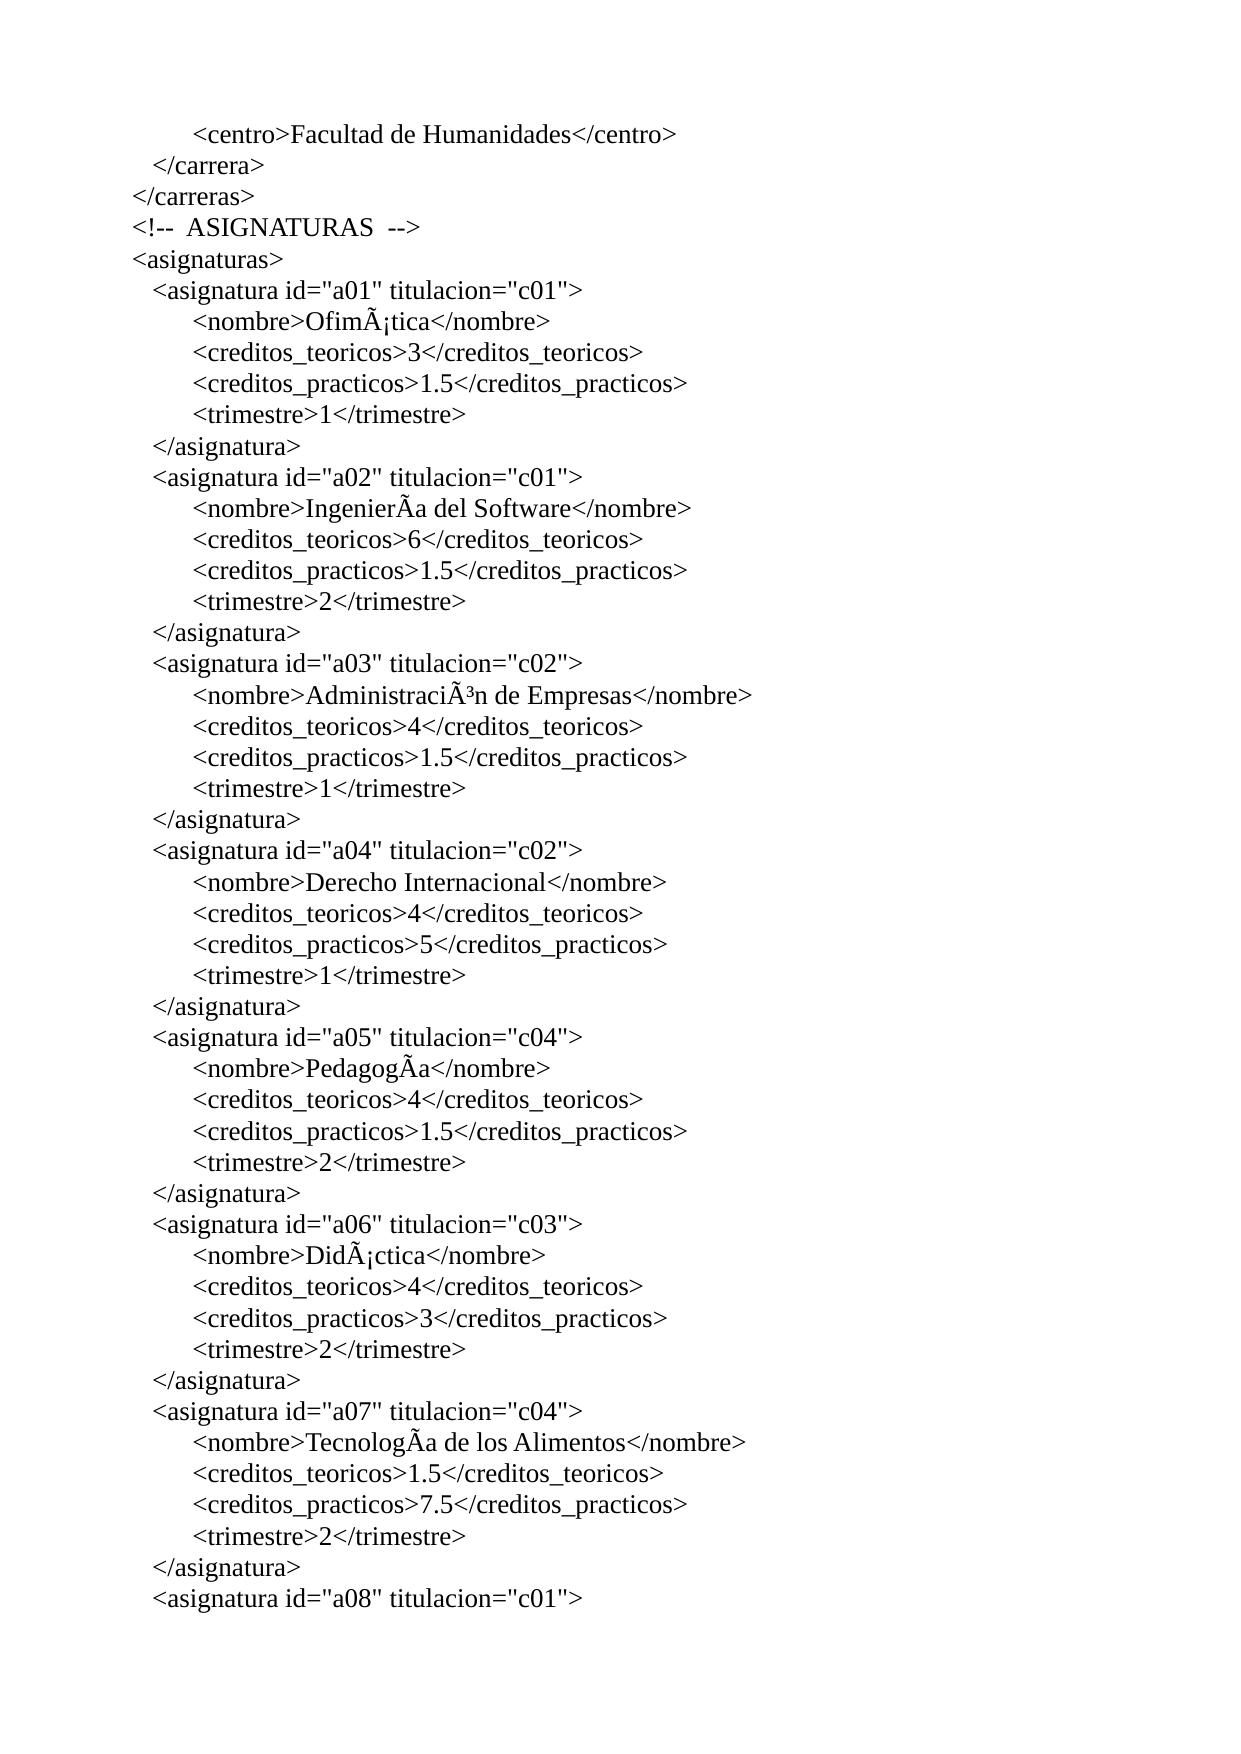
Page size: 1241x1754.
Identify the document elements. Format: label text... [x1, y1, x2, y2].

text <asignatura id="a04" titulacion="c02"> [118, 834, 1122, 866]
text <creditos_teoricos>4</creditos_teoricos> [118, 1084, 1122, 1115]
text </asignatura> [118, 1177, 1122, 1208]
text <nombre>DidÃ¡ctica</nombre> [118, 1239, 1122, 1271]
text <trimestre>2</trimestre> [118, 1520, 1122, 1551]
text <trimestre>2</trimestre> [118, 1333, 1122, 1364]
text <asignatura id="a03" titulacion="c02"> [118, 648, 1122, 679]
text <creditos_practicos>3</creditos_practicos> [118, 1302, 1122, 1333]
text <asignatura id="a08" titulacion="c01"> [118, 1582, 1122, 1613]
text <creditos_practicos>1.5</creditos_practicos> [118, 741, 1122, 772]
text <creditos_teoricos>4</creditos_teoricos> [118, 1271, 1122, 1302]
text <creditos_practicos>1.5</creditos_practicos> [118, 554, 1122, 585]
text <centro>Facultad de Humanidades</centro> [118, 118, 1122, 149]
text <nombre>Derecho Internacional</nombre> [118, 866, 1122, 897]
text </asignatura> [118, 616, 1122, 648]
text </carreras> [118, 180, 1122, 212]
text <nombre>AdministraciÃ³n de Empresas</nombre> [118, 679, 1122, 710]
text <creditos_teoricos>3</creditos_teoricos> [118, 336, 1122, 367]
text <asignatura id="a07" titulacion="c04"> [118, 1395, 1122, 1426]
text <creditos_teoricos>6</creditos_teoricos> [118, 523, 1122, 554]
text <asignatura id="a05" titulacion="c04"> [118, 1021, 1122, 1052]
text <asignaturas> [118, 243, 1122, 274]
text <creditos_teoricos>1.5</creditos_teoricos> [118, 1457, 1122, 1488]
text <trimestre>1</trimestre> [118, 398, 1122, 429]
text </asignatura> [118, 1551, 1122, 1582]
text <creditos_practicos>1.5</creditos_practicos> [118, 1115, 1122, 1146]
text <trimestre>2</trimestre> [118, 1146, 1122, 1177]
text <asignatura id="a06" titulacion="c03"> [118, 1208, 1122, 1239]
text <nombre>OfimÃ¡tica</nombre> [118, 305, 1122, 336]
text <!-- ASIGNATURAS --> [118, 212, 1122, 243]
text </asignatura> [118, 429, 1122, 461]
text <creditos_teoricos>4</creditos_teoricos> [118, 897, 1122, 928]
text </asignatura> [118, 803, 1122, 834]
text <creditos_teoricos>4</creditos_teoricos> [118, 710, 1122, 741]
text <nombre>PedagogÃ­a</nombre> [118, 1052, 1122, 1084]
text <creditos_practicos>5</creditos_practicos> [118, 928, 1122, 959]
text <trimestre>1</trimestre> [118, 772, 1122, 803]
text <asignatura id="a01" titulacion="c01"> [118, 274, 1122, 305]
text </asignatura> [118, 1364, 1122, 1395]
text <nombre>IngenierÃ­a del Software</nombre> [118, 492, 1122, 523]
text <asignatura id="a02" titulacion="c01"> [118, 461, 1122, 492]
text <trimestre>1</trimestre> [118, 959, 1122, 990]
text <trimestre>2</trimestre> [118, 585, 1122, 616]
text </asignatura> [118, 990, 1122, 1021]
text <creditos_practicos>7.5</creditos_practicos> [118, 1488, 1122, 1520]
text <nombre>TecnologÃ­a de los Alimentos</nombre> [118, 1426, 1122, 1457]
text </carrera> [118, 149, 1122, 180]
text <creditos_practicos>1.5</creditos_practicos> [118, 367, 1122, 398]
